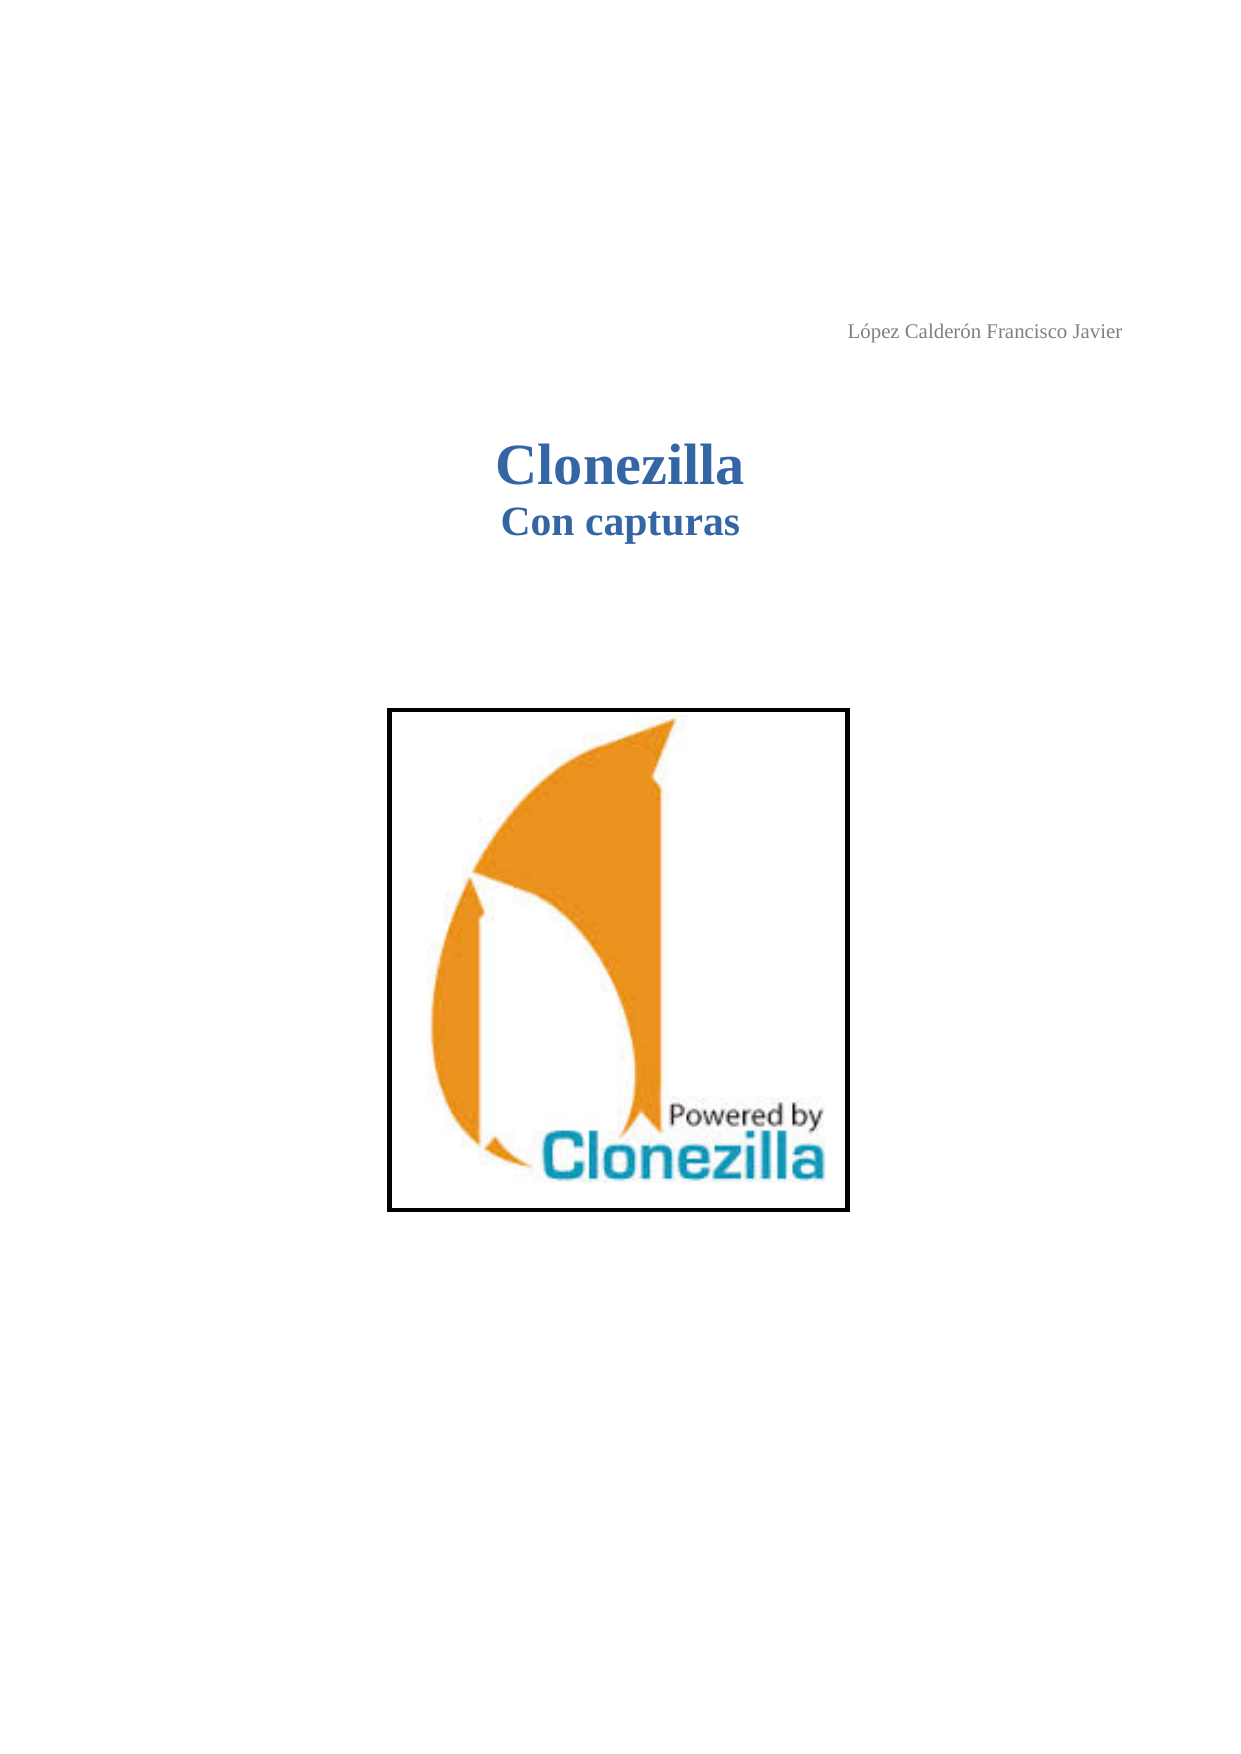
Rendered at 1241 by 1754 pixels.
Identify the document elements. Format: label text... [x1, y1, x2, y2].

text Con capturas [118, 497, 1122, 545]
text Clonezilla [118, 430, 1122, 497]
text López Calderón Francisco Javier [118, 319, 1122, 343]
picture [394, 715, 843, 1205]
